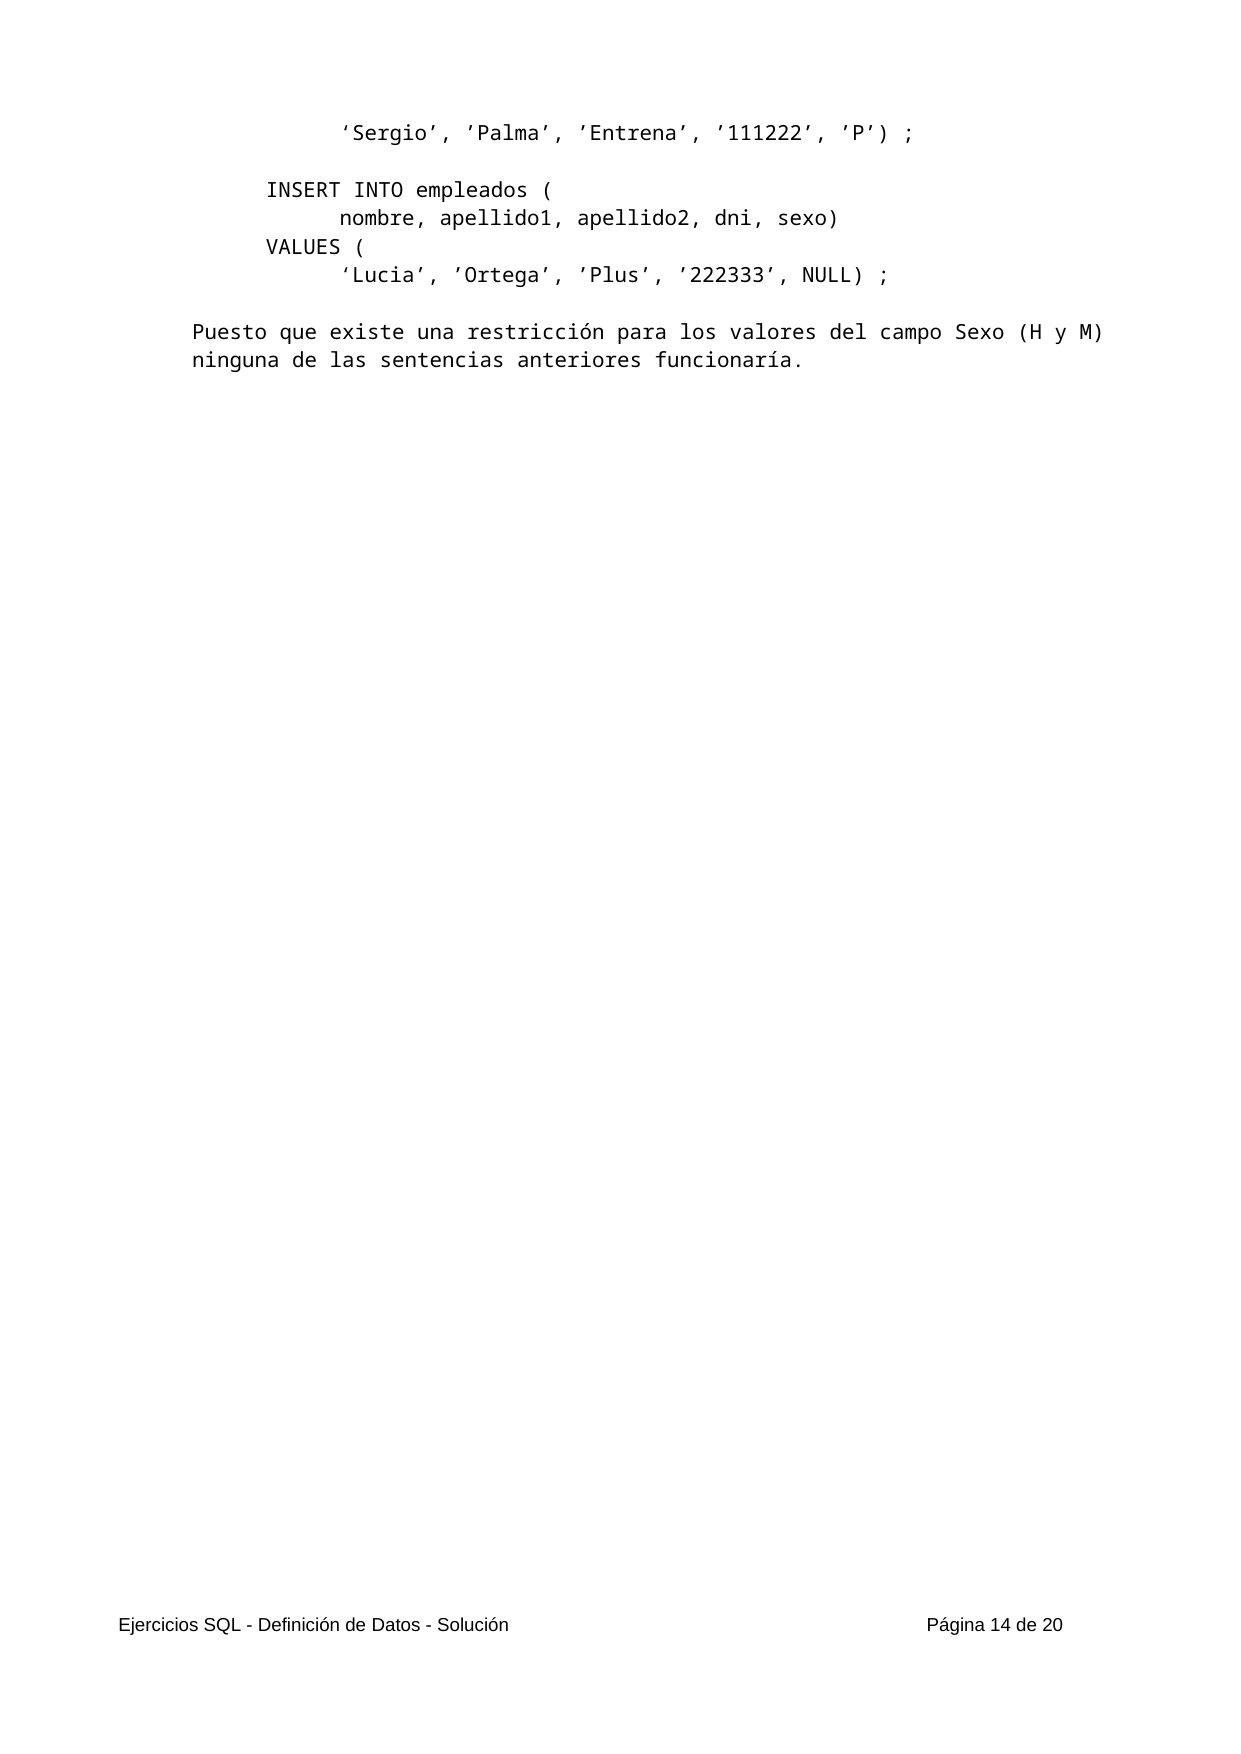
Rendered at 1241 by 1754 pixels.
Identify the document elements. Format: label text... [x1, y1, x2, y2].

text ‘Lucia’, ’Ortega’, ’Plus’, ’222333’, NULL) ; [266, 260, 1122, 289]
text INSERT INTO empleados ( [266, 175, 1122, 203]
text nombre, apellido1, apellido2, dni, sexo) [266, 203, 1122, 232]
text VALUES ( [266, 232, 1122, 260]
text ‘Sergio’, ’Palma’, ’Entrena’, ’111222’, ’P’) ; [266, 118, 1122, 147]
text Puesto que existe una restricción para los valores del campo Sexo (H y M) ninguna de las sentencias anteriores funcionaría. [192, 317, 1122, 374]
